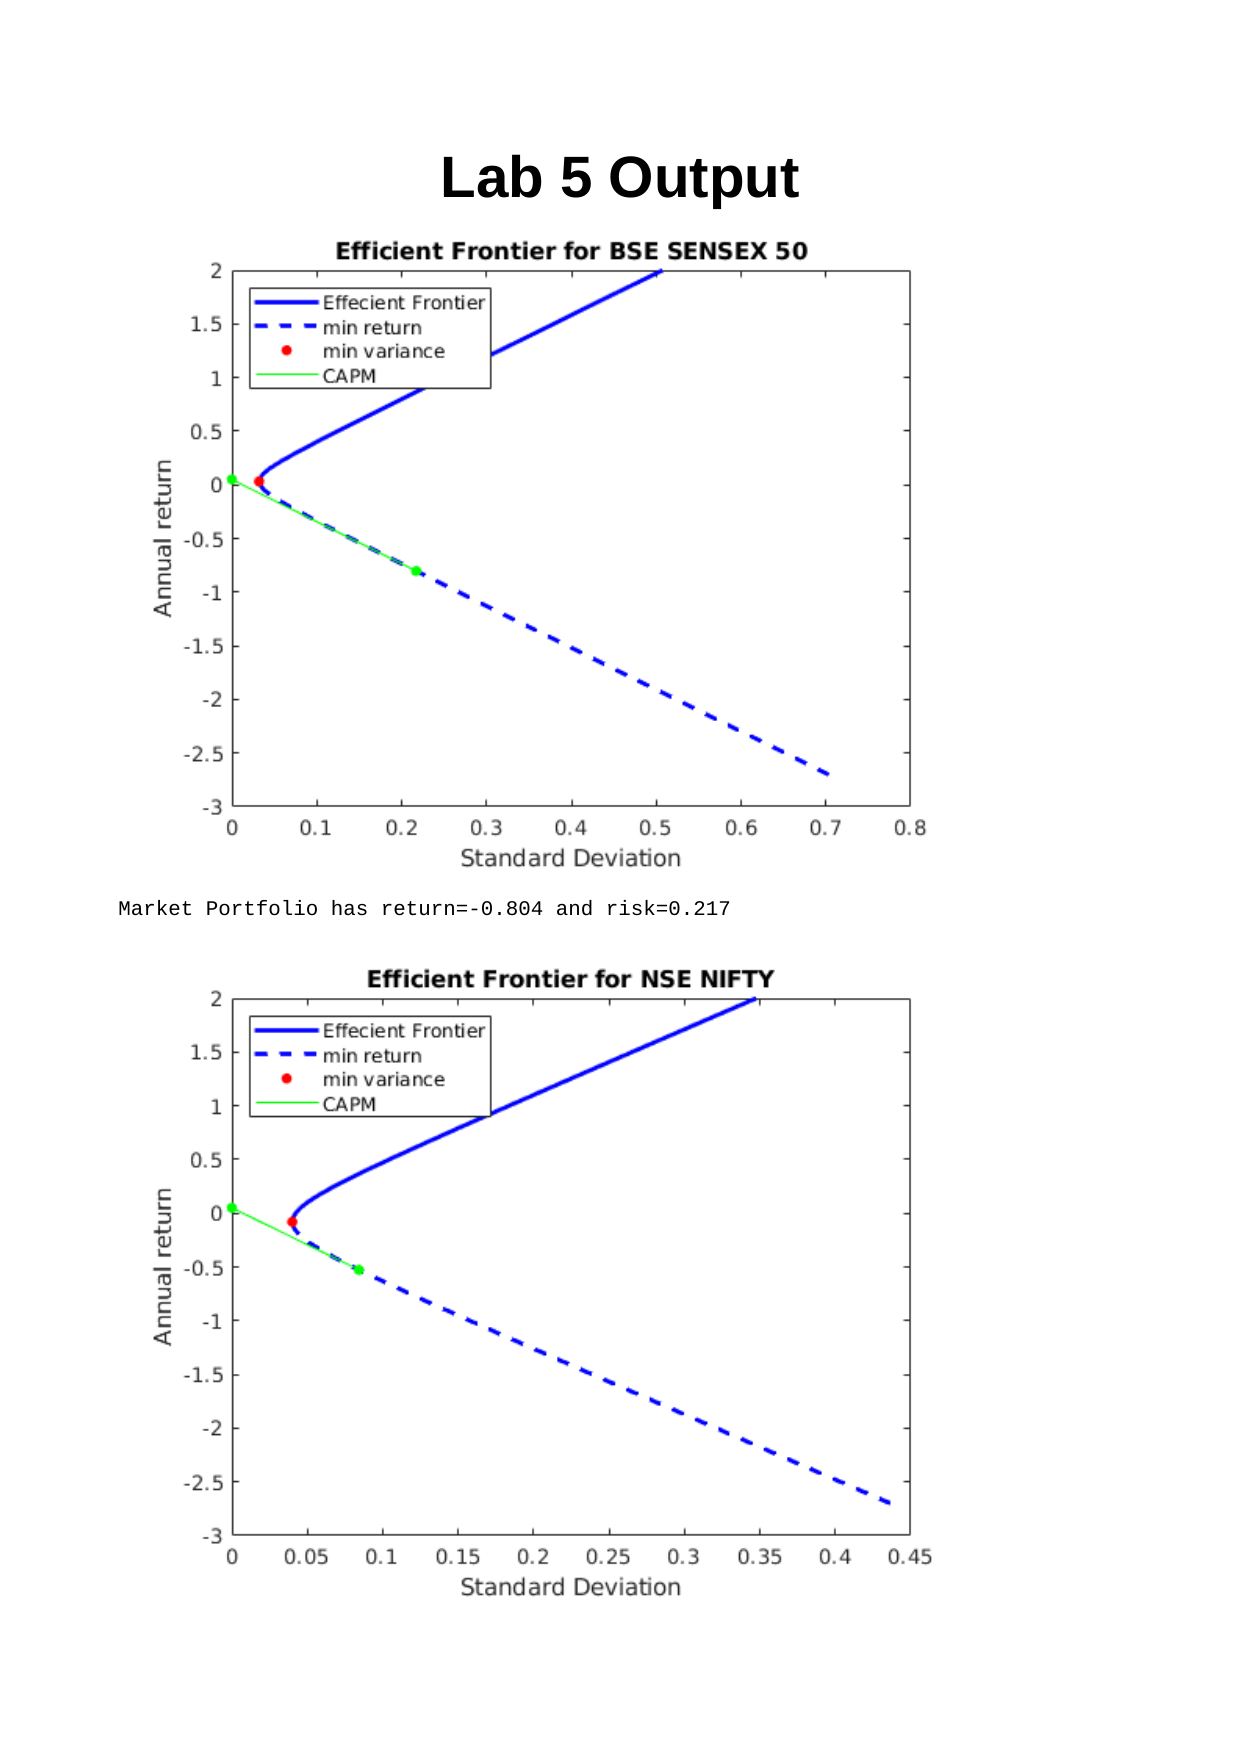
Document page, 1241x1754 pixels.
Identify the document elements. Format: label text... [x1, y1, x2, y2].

picture [118, 951, 994, 1608]
title Lab 5 Output [118, 143, 1122, 210]
text Market Portfolio has return=-0.804 and risk=0.217 [118, 898, 1122, 921]
picture [118, 222, 994, 879]
